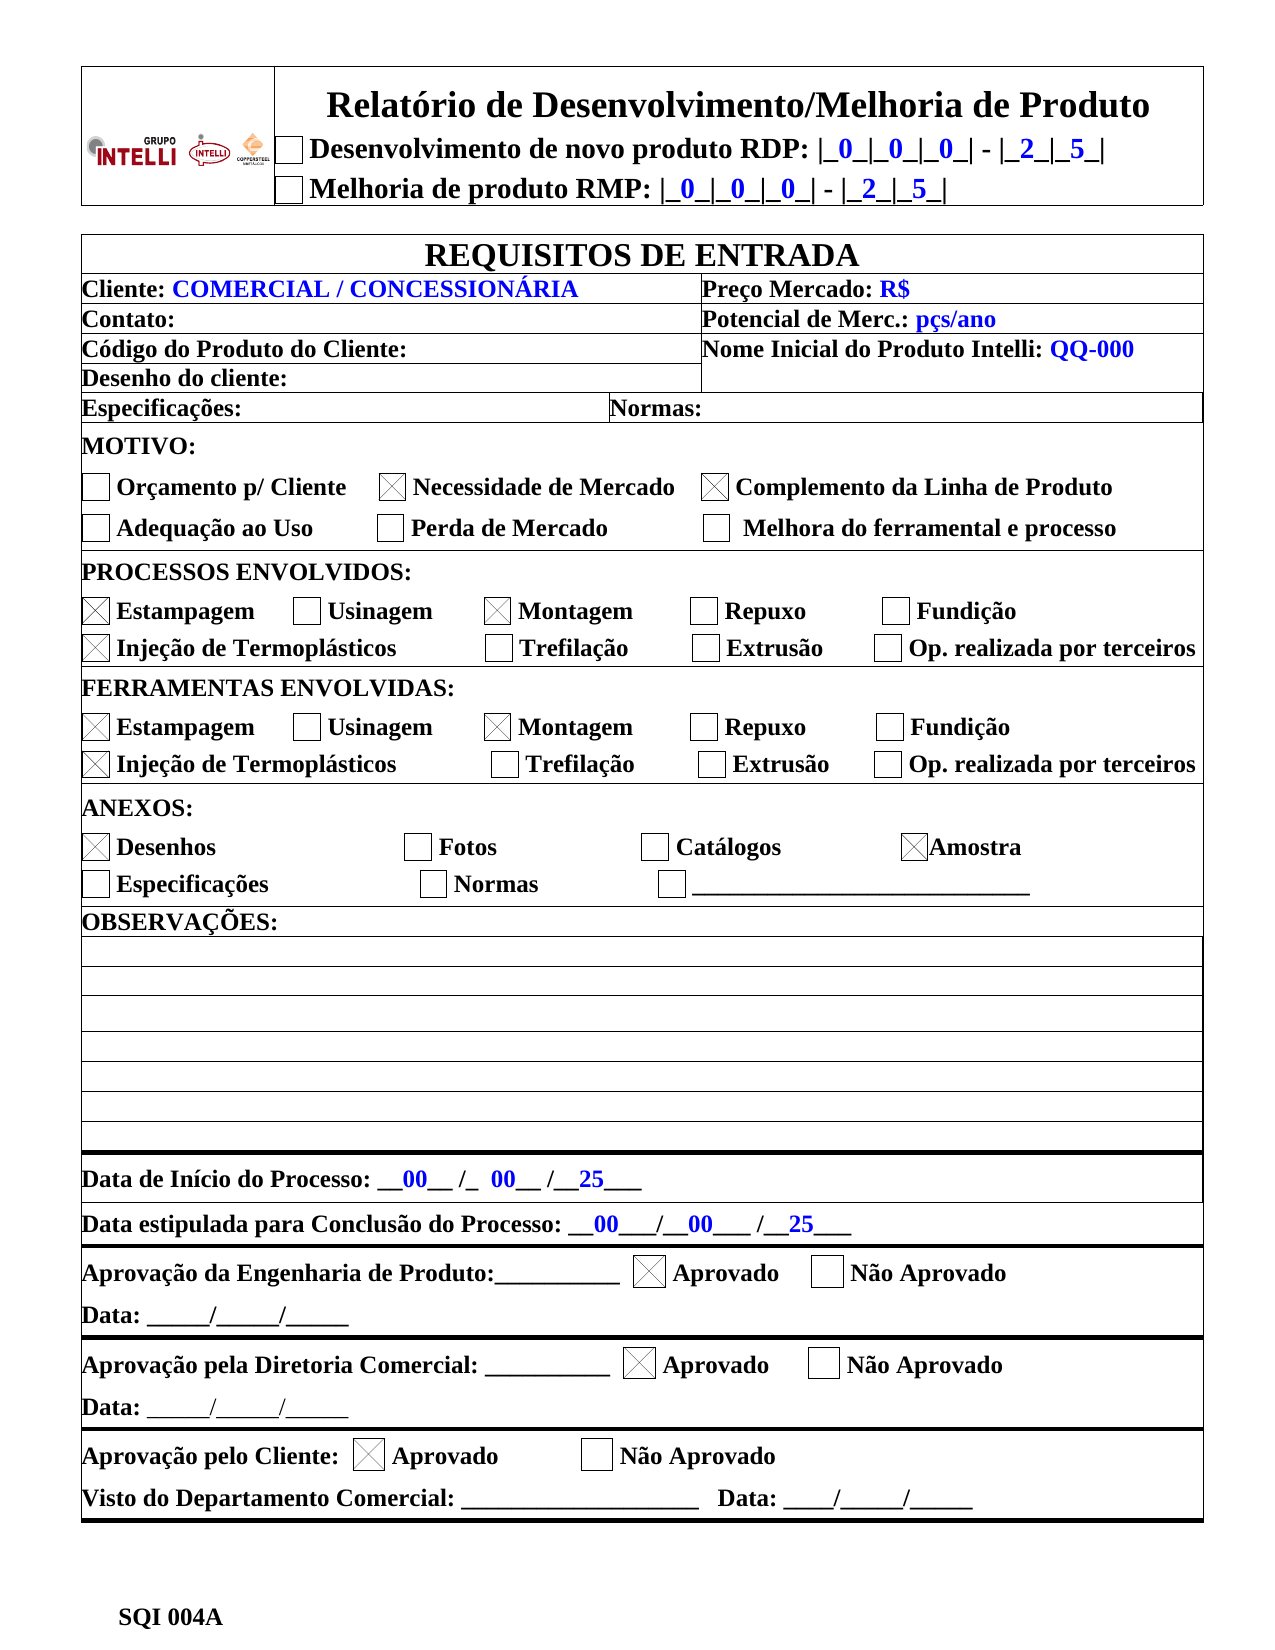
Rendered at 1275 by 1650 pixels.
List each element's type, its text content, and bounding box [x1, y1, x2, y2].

table_cell MOTIVO: Orçamento p/ Cliente Necessidade de Mercado Complemento da Linha de Produto Adequação ao Uso Perda de Mercado Melhora do ferramental e processo [82, 423, 1203, 549]
table_cell Especificações: [82, 393, 609, 422]
table_cell Aprovação da Engenharia de Produto:__________ Aprovado Não Aprovado Data: _____/_____/_____ [82, 1248, 1203, 1335]
table_cell Nome Inicial do Produto Intelli: QQ-000 [702, 334, 1203, 392]
table_cell Desenho do cliente: [82, 364, 701, 392]
table_cell [82, 937, 1202, 966]
table_cell Código do Produto do Cliente: [82, 334, 701, 362]
table_cell Aprovação pelo Cliente: Aprovado Não Aprovado Visto do Departamento Comercial: ___________________ Data: ____/_____/_____ [82, 1431, 1203, 1518]
table_cell ANEXOS: Desenhos Fotos Catálogos Amostra Especificações Normas ___________________________ [82, 784, 1203, 906]
table_cell PROCESSOS ENVOLVIDOS: Estampagem Usinagem Montagem Repuxo Fundição Injeção de Termoplásticos Trefilação Extrusão Op. realizada por terceiros [82, 551, 1203, 666]
table_cell [82, 1092, 1202, 1121]
table_cell [82, 1122, 1202, 1150]
table_cell Cliente: COMERCIAL / CONCESSIONÁRIA [82, 274, 701, 303]
table_header REQUISITOS DE ENTRADA [82, 235, 1203, 273]
table_cell Preço Mercado: R$ [702, 274, 1203, 303]
table_cell Contato: [82, 304, 701, 333]
table_cell Aprovação pela Diretoria Comercial: __________ Aprovado Não Aprovado Data: _____/_____/_____ [82, 1340, 1203, 1427]
table_cell Normas: [610, 393, 1202, 422]
table_cell [82, 1062, 1202, 1091]
picture [86, 133, 270, 166]
table_cell Data estipulada para Conclusão do Processo: __00___/__00___ /__25___ [82, 1203, 1203, 1244]
table_cell Potencial de Merc.: pçs/ano [702, 304, 1203, 333]
table_cell [82, 967, 1202, 995]
table_cell [82, 996, 1202, 1031]
table_cell FERRAMENTAS ENVOLVIDAS: Estampagem Usinagem Montagem Repuxo Fundição Injeção de Termoplásticos Trefilação Extrusão Op. realizada por terceiros [82, 667, 1203, 782]
table_cell Data de Início do Processo: __00__ /_ 00__ /__25___ [82, 1155, 1202, 1202]
table_cell [82, 1032, 1202, 1061]
table_cell OBSERVAÇÕES: [82, 907, 1203, 936]
